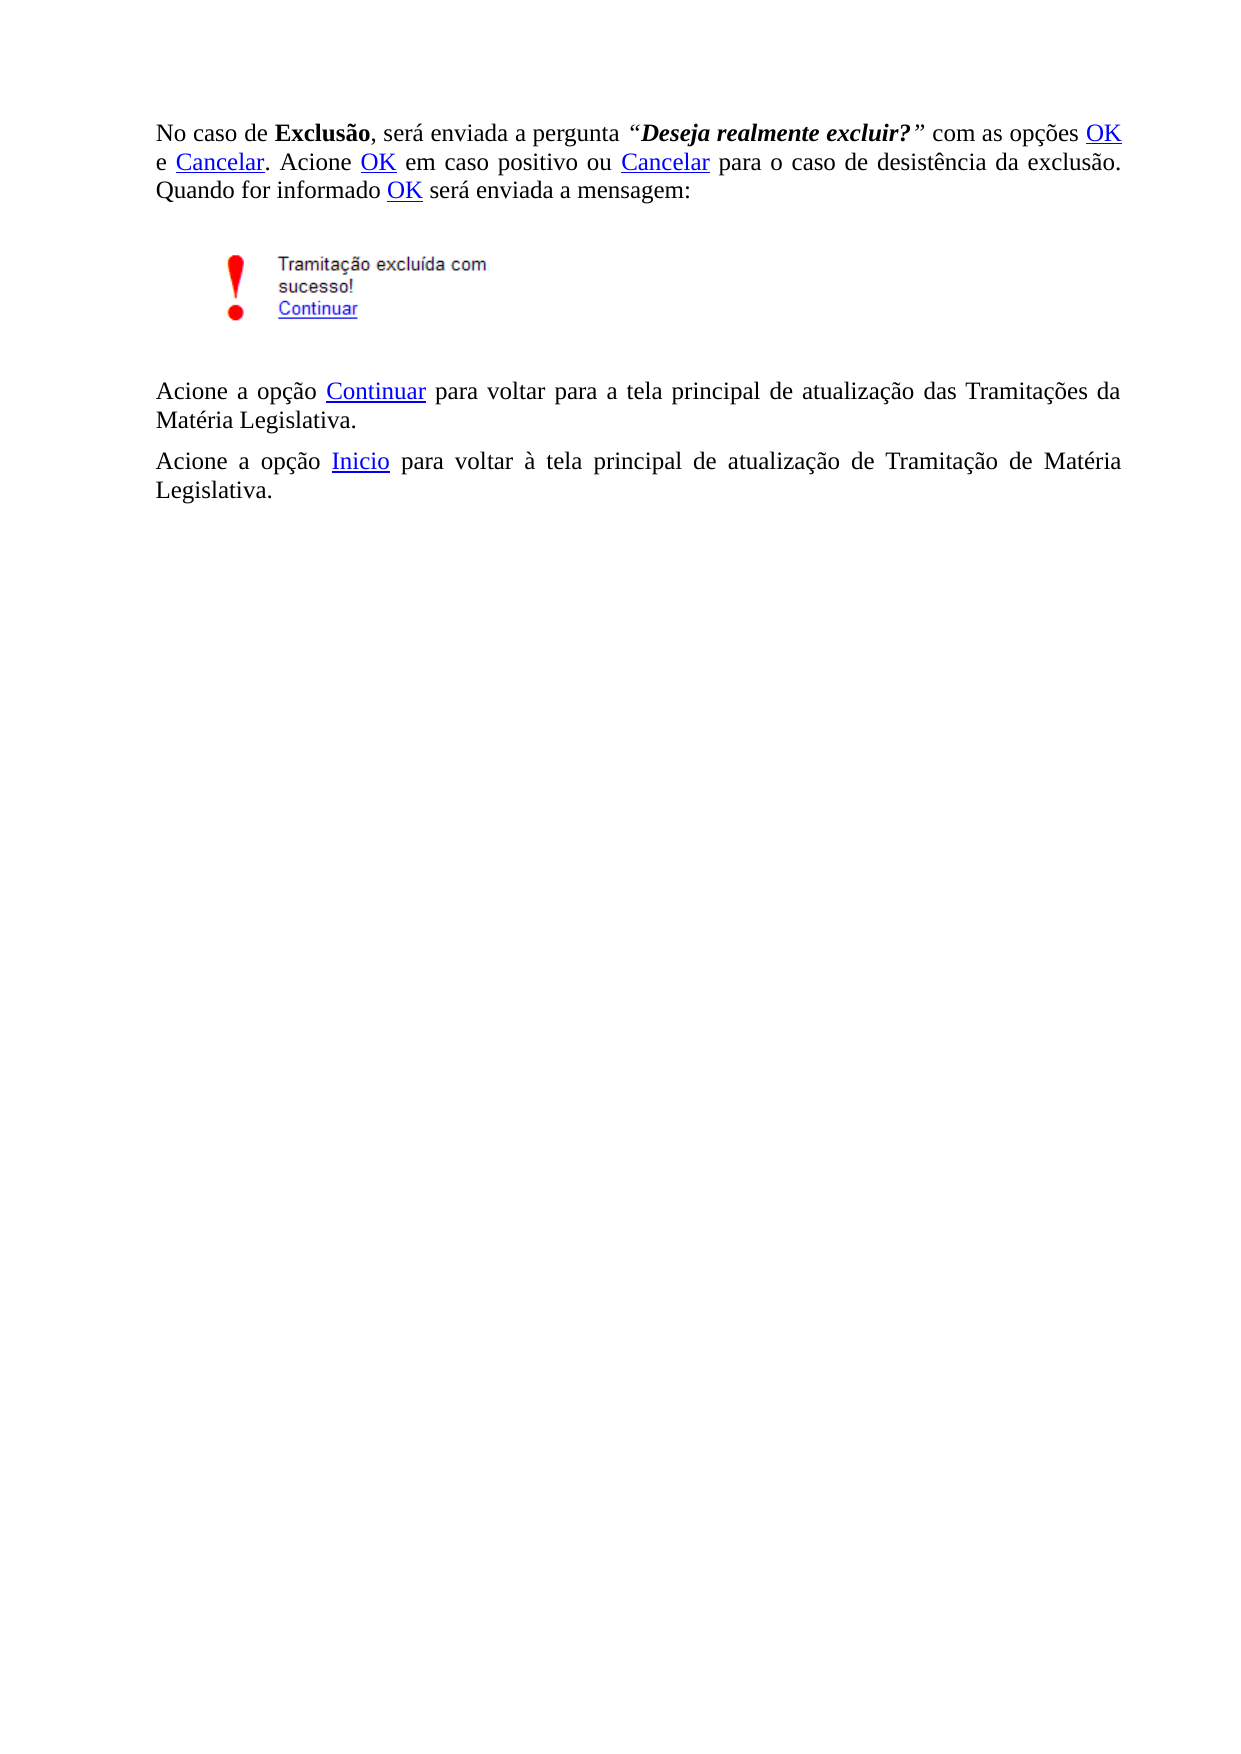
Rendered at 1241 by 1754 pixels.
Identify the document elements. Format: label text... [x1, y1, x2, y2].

text Acione a opção Continuar para voltar para a tela principal de atualização das Tramitações da Matéria Legislativa. [156, 376, 1122, 434]
text No caso de Exclusão, será enviada a pergunta “Deseja realmente excluir?” com as opções OK e Cancelar. Acione OK em caso positivo ou Cancelar para o caso de desistência da exclusão. Quando for informado OK será enviada a mensagem: [156, 118, 1122, 204]
text Acione a opção Inicio para voltar à tela principal de atualização de Tramitação de Matéria Legislativa. [155, 446, 1122, 504]
picture [172, 226, 549, 355]
